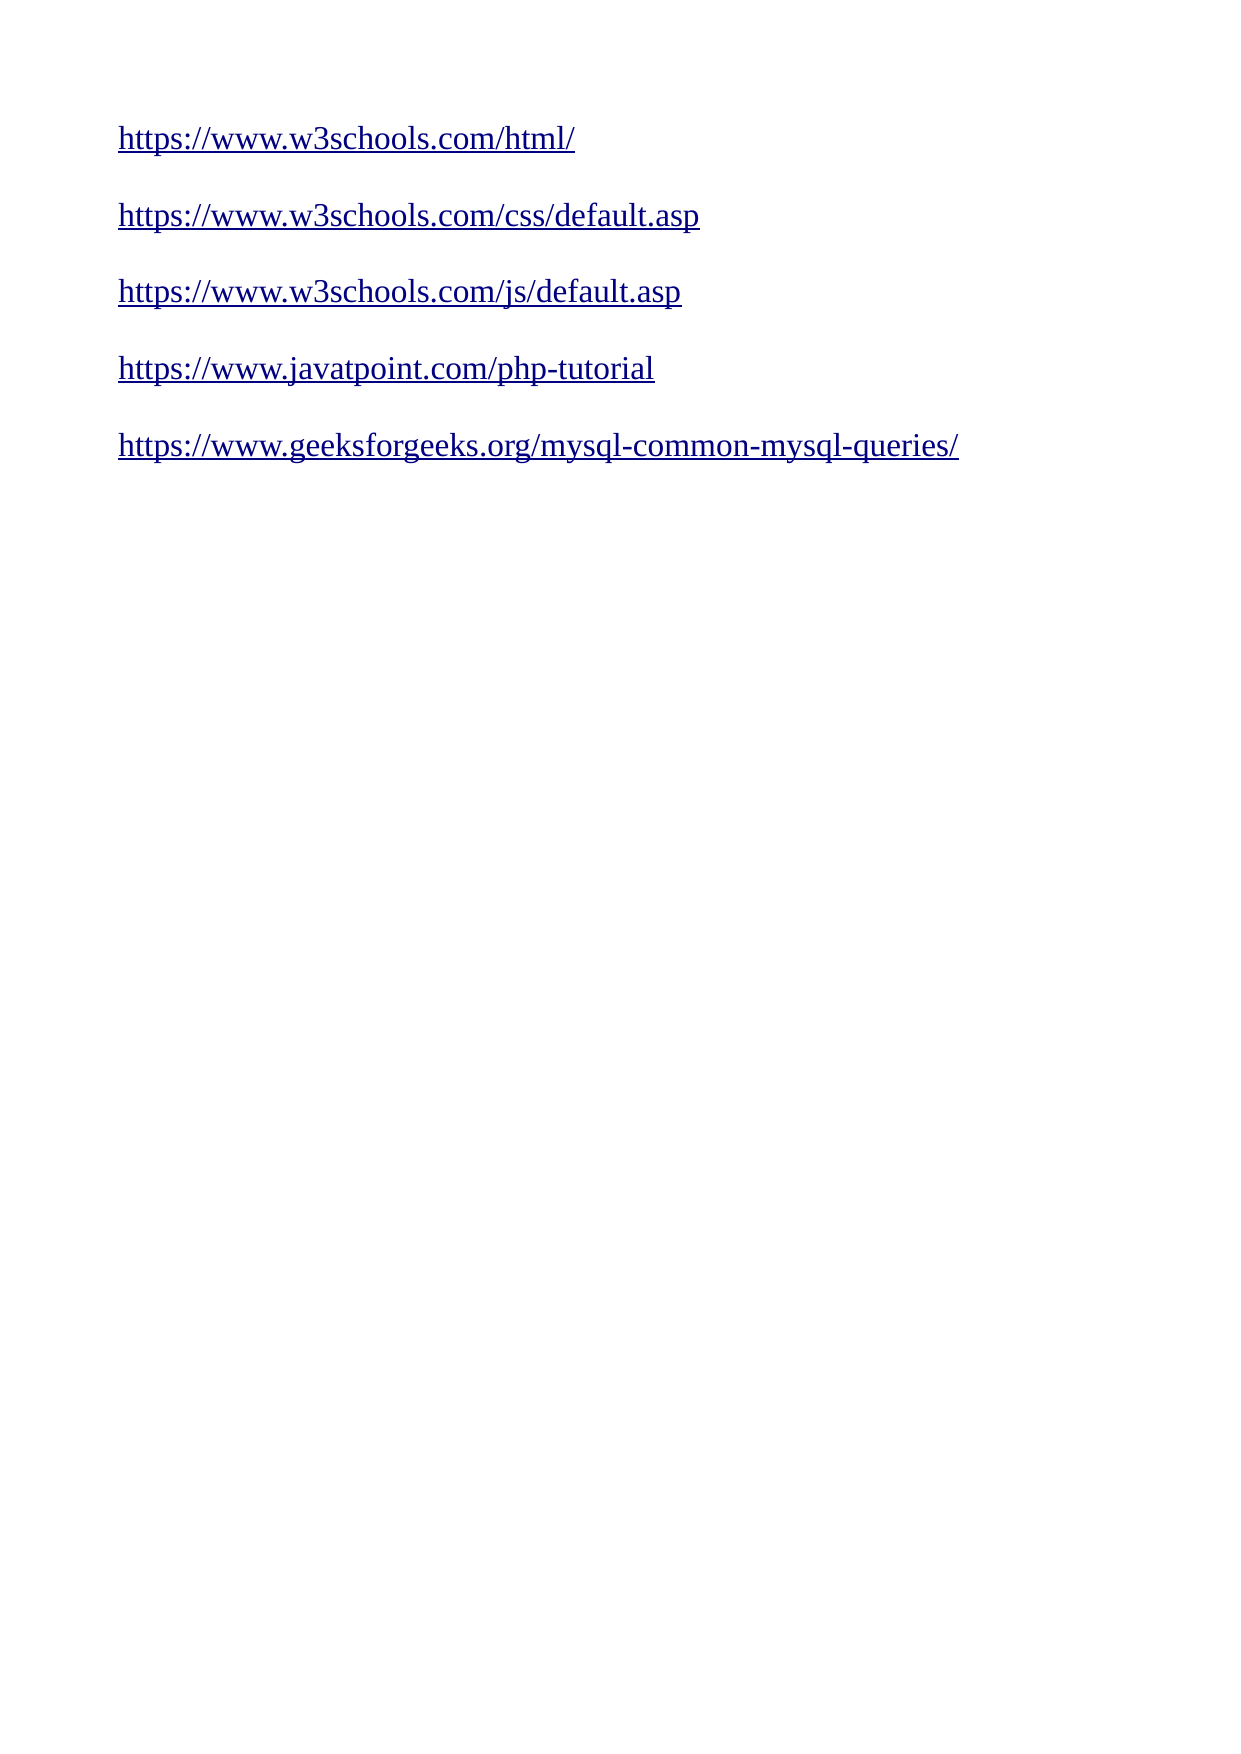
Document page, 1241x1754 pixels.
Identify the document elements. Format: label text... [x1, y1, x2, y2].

text https://www.w3schools.com/html/ [118, 118, 1122, 156]
text https://www.javatpoint.com/php-tutorial [118, 348, 1122, 386]
text https://www.w3schools.com/css/default.asp [118, 195, 1122, 233]
text https://www.geeksforgeeks.org/mysql-common-mysql-queries/ [118, 425, 1122, 463]
text https://www.w3schools.com/js/default.asp [118, 271, 1122, 310]
